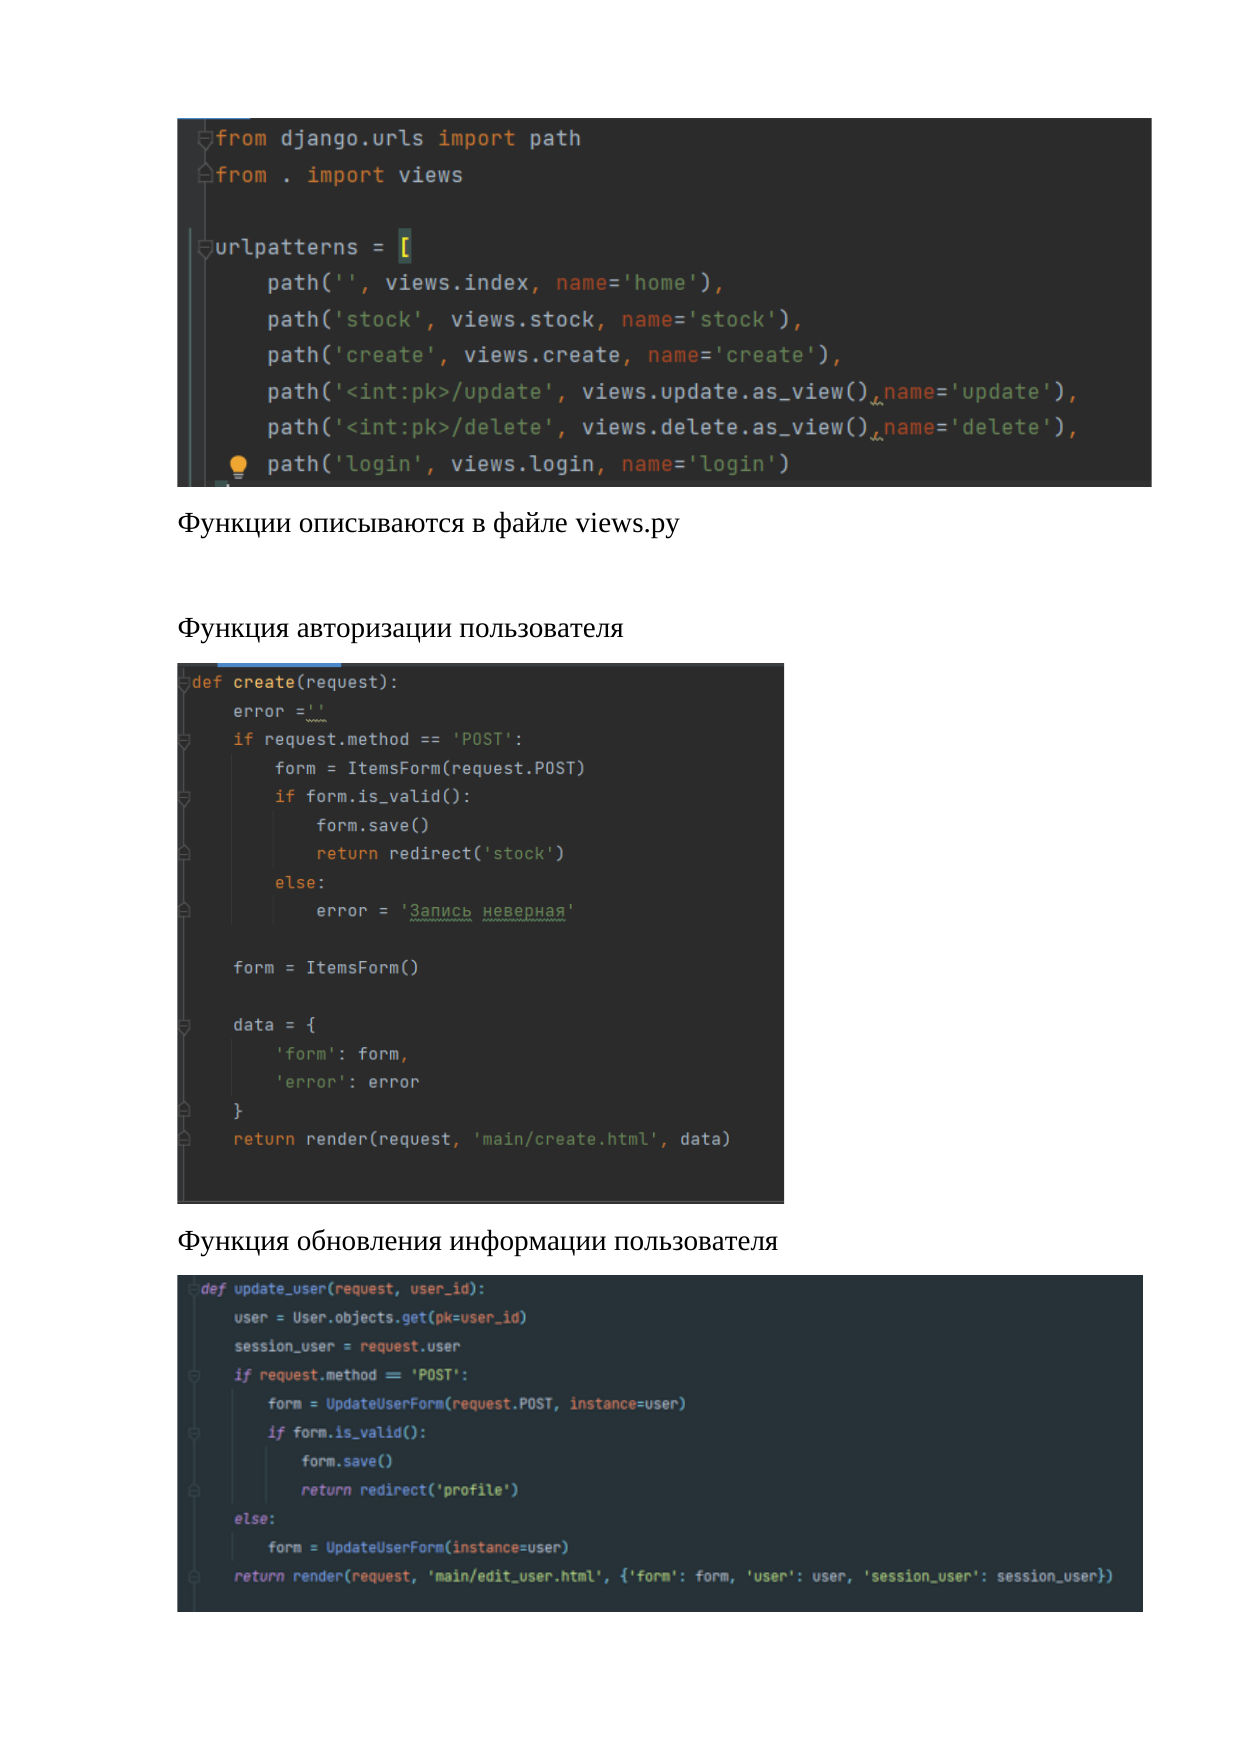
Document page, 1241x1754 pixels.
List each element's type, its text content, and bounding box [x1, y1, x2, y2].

picture [177, 663, 785, 1204]
text Функция обновления информации пользователя [177, 1223, 1152, 1256]
text Функции описываются в файле views.py [177, 505, 1152, 538]
text Функция авторизации пользователя [177, 611, 1152, 644]
picture [177, 1275, 1143, 1612]
picture [177, 118, 1152, 487]
